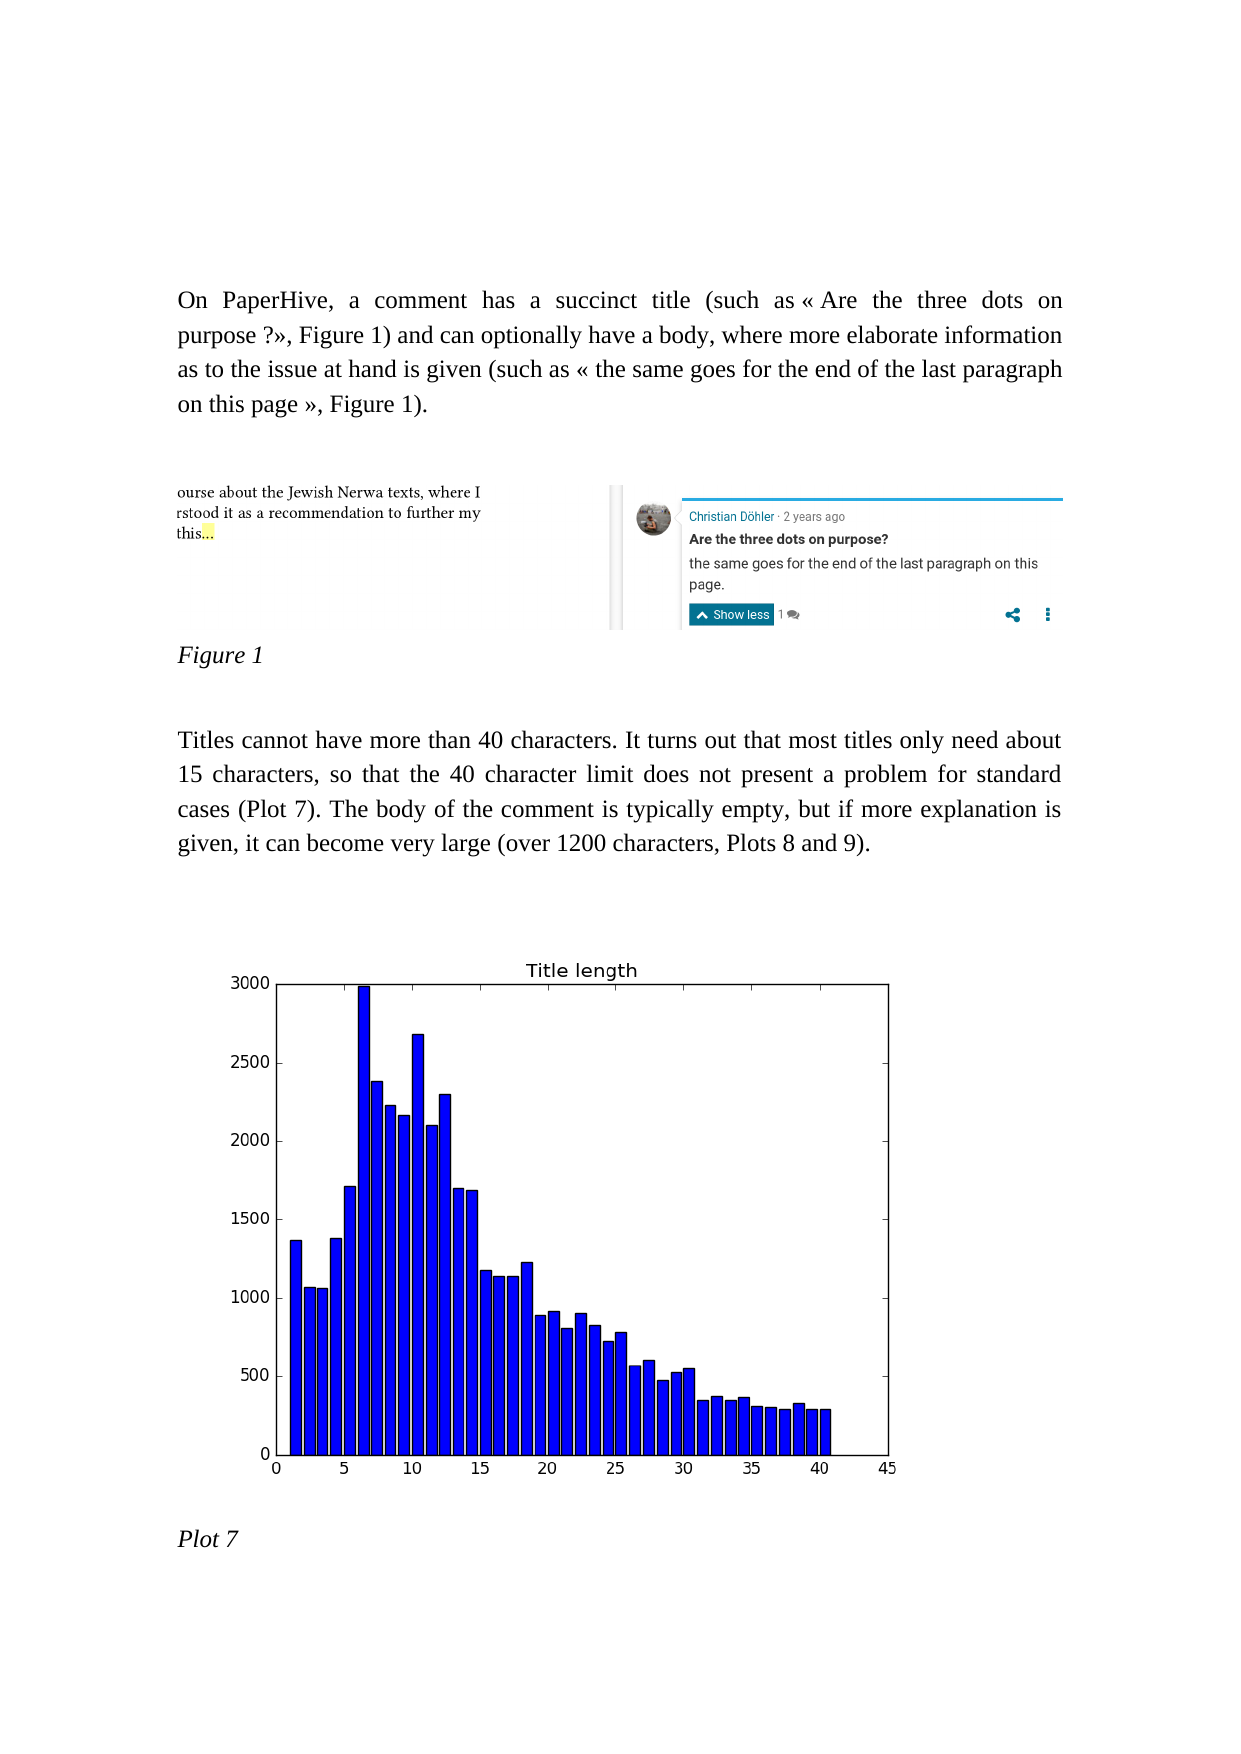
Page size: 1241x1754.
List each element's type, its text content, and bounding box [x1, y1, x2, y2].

text Plot 7 [177, 1513, 966, 1552]
text Figure 1 [177, 630, 1063, 669]
picture [177, 925, 966, 1513]
text Titles cannot have more than 40 characters. It turns out that most titles only need about 15 characters, so that the 40 character limit does not present a problem for standard cases (Plot 7). The body of the comment is typically empty, but if more explanation is given, it can become very large (over 1200 characters, Plots 8 and 9). [177, 725, 1063, 857]
text On PaperHive, a comment has a succinct title (such as « Are the three dots on purpose ?», Figure 1) and can optionally have a body, where more elaborate information as to the issue at hand is given (such as « the same goes for the end of the last paragraph on this page », Figure 1). [177, 285, 1063, 418]
picture [177, 485, 1063, 630]
